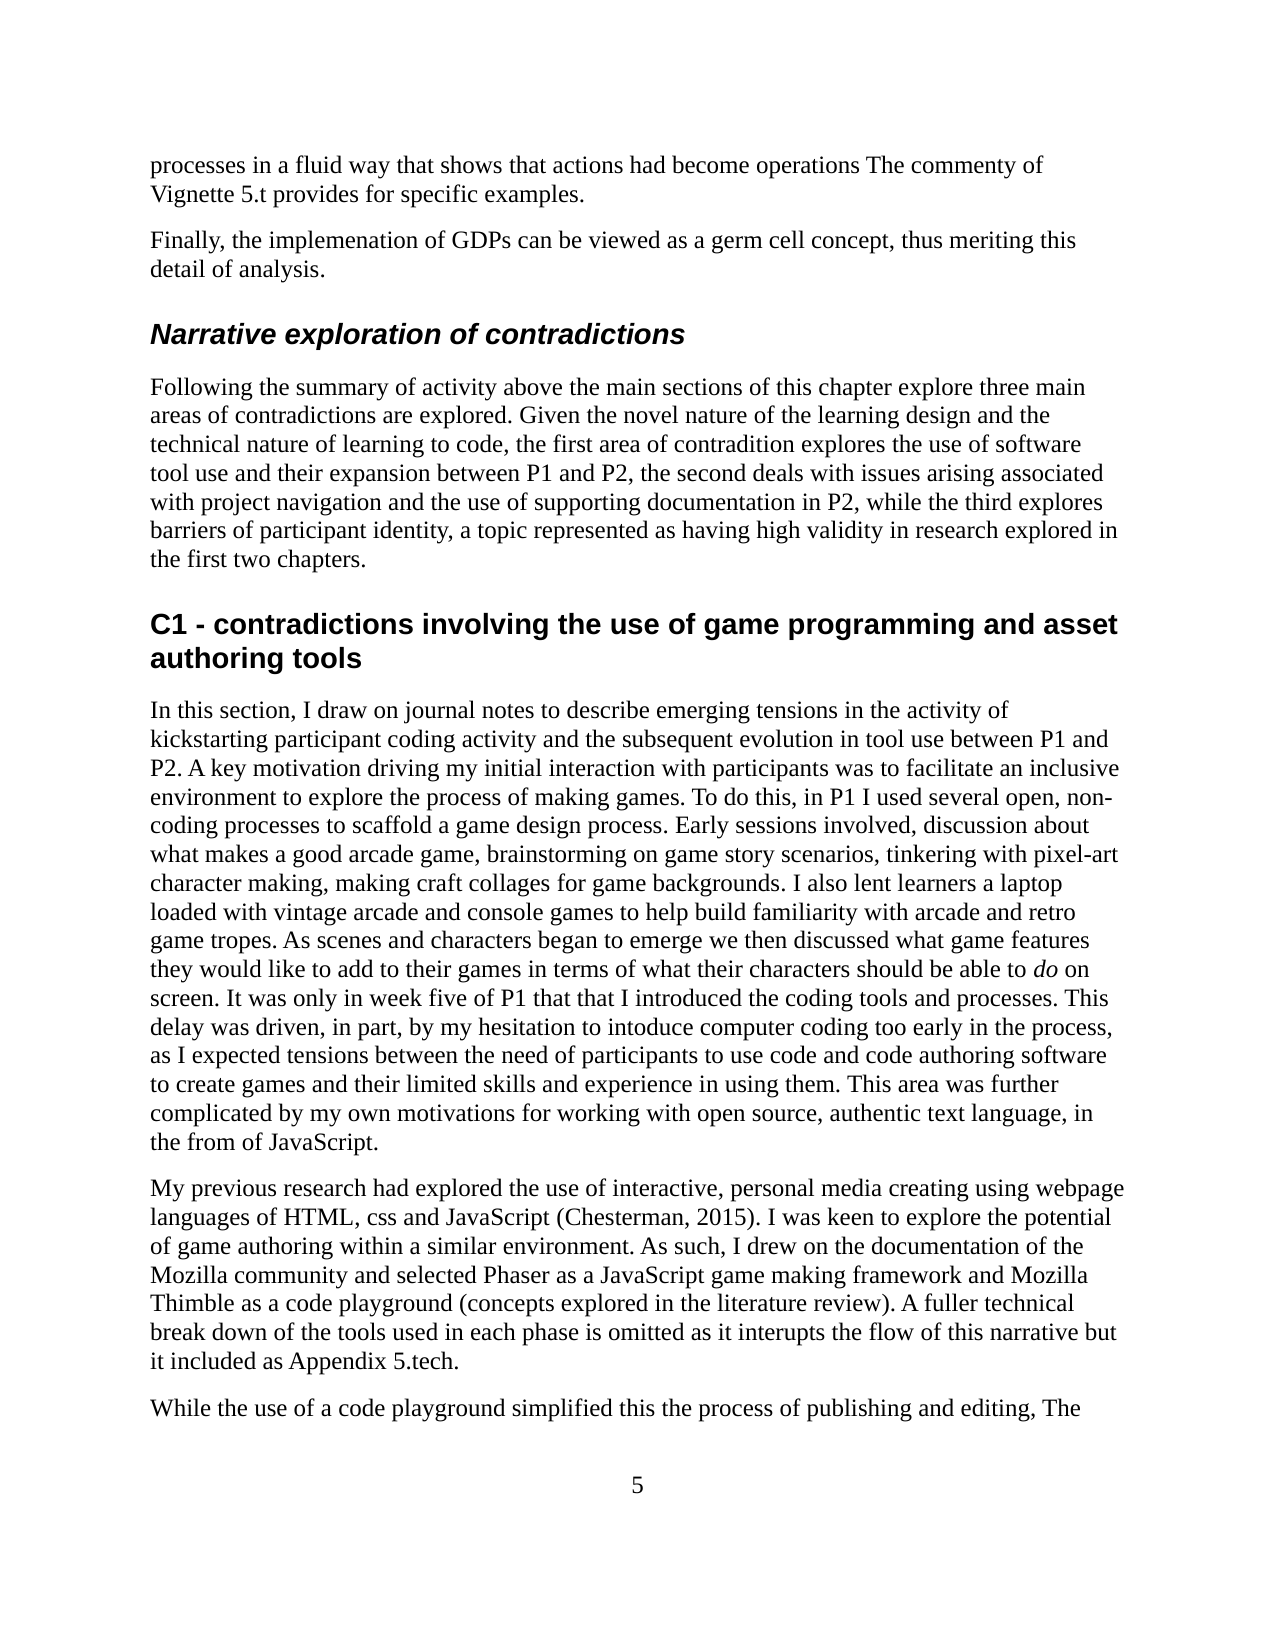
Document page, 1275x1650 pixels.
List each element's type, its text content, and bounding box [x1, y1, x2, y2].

text My previous research had explored the use of interactive, personal media creating using webpage languages of HTML, css and JavaScript (Chesterman, 2015). I was keen to explore the potential of game authoring within a similar environment. As such, I drew on the documentation of the Mozilla community and selected Phaser as a JavaScript game making framework and Mozilla Thimble as a code playground (concepts explored in the literature review). A fuller technical break down of the tools used in each phase is omitted as it interupts the flow of this narrative but it included as Appendix 5.tech. [150, 1173, 1125, 1375]
text In this section, I draw on journal notes to describe emerging tensions in the activity of kickstarting participant coding activity and the subsequent evolution in tool use between P1 and P2. A key motivation driving my initial interaction with participants was to facilitate an inclusive environment to explore the process of making games. To do this, in P1 I used several open, non-coding processes to scaffold a game design process. Early sessions involved, discussion about what makes a good arcade game, brainstorming on game story scenarios, tinkering with pixel-art character making, making craft collages for game backgrounds. I also lent learners a laptop loaded with vintage arcade and console games to help build familiarity with arcade and retro game tropes. As scenes and characters began to emerge we then discussed what game features they would like to add to their games in terms of what their characters should be able to do on screen. It was only in week five of P1 that that I introduced the coding tools and processes. This delay was driven, in part, by my hesitation to intoduce computer coding too early in the process, as I expected tensions between the need of participants to use code and code authoring software to create games and their limited skills and experience in using them. This area was further complicated by my own motivations for working with open source, authentic text language, in the from of JavaScript. [150, 696, 1125, 1156]
text Finally, the implemenation of GDPs can be viewed as a germ cell concept, thus meriting this detail of analysis. [150, 225, 1125, 283]
text processes in a fluid way that shows that actions had become operations The commenty of Vignette 5.t provides for specific examples. [150, 150, 1125, 207]
subtitle C1 - contradictions involving the use of game programming and asset authoring tools [150, 607, 1125, 674]
text While the use of a code playground simplified this the process of publishing and editing, The [150, 1393, 1125, 1421]
subtitle Narrative exploration of contradictions [150, 317, 1125, 350]
text Following the summary of activity above the main sections of this chapter explore three main areas of contradictions are explored. Given the novel nature of the learning design and the technical nature of learning to code, the first area of contradition explores the use of software tool use and their expansion between P1 and P2, the second deals with issues arising associated with project navigation and the use of supporting documentation in P2, while the third explores barriers of participant identity, a topic represented as having high validity in research explored in the first two chapters. [150, 372, 1125, 573]
